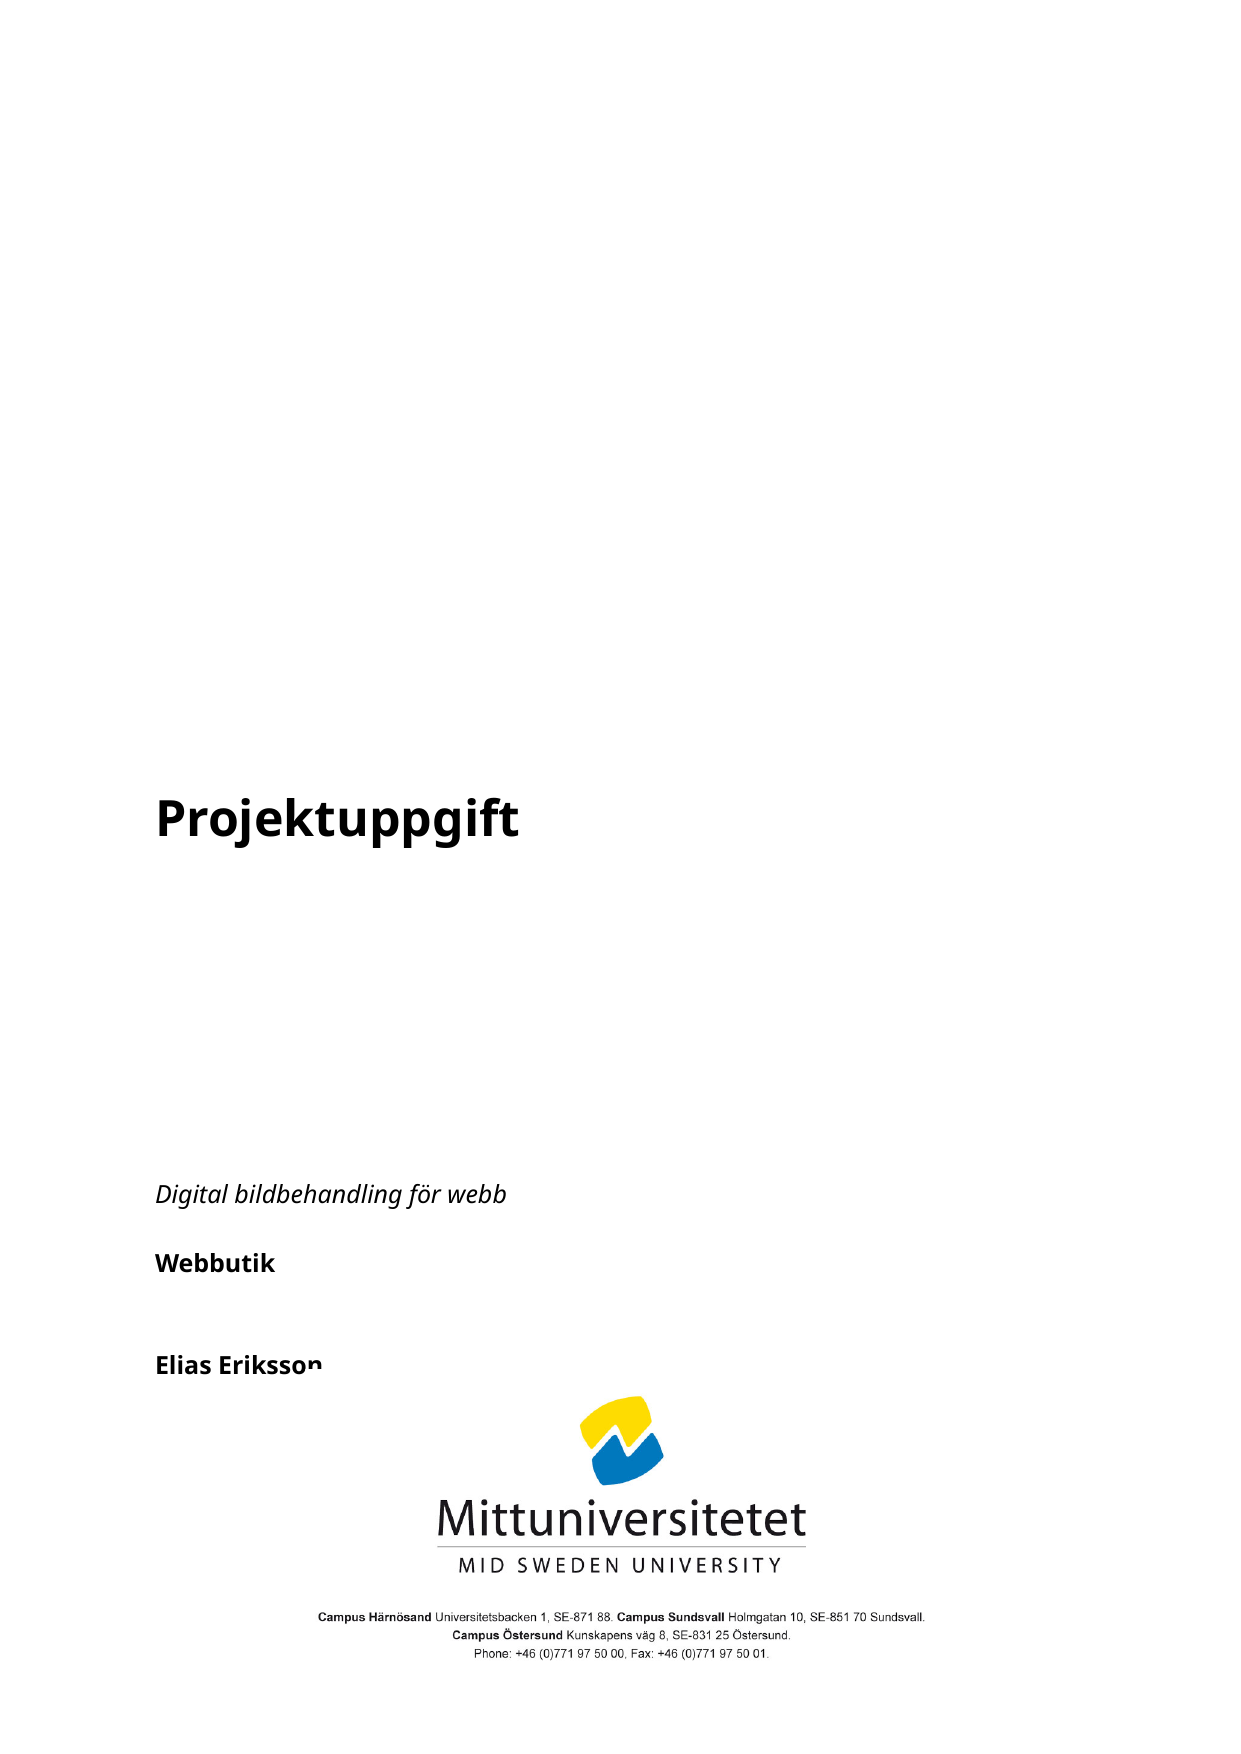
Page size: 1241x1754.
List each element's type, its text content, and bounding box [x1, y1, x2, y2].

text Webbutik [155, 1245, 1100, 1279]
text Digital bildbehandling för webb [155, 1177, 1100, 1211]
text Elias Eriksson [155, 1347, 1100, 1381]
text Projektuppgift [155, 782, 1100, 851]
